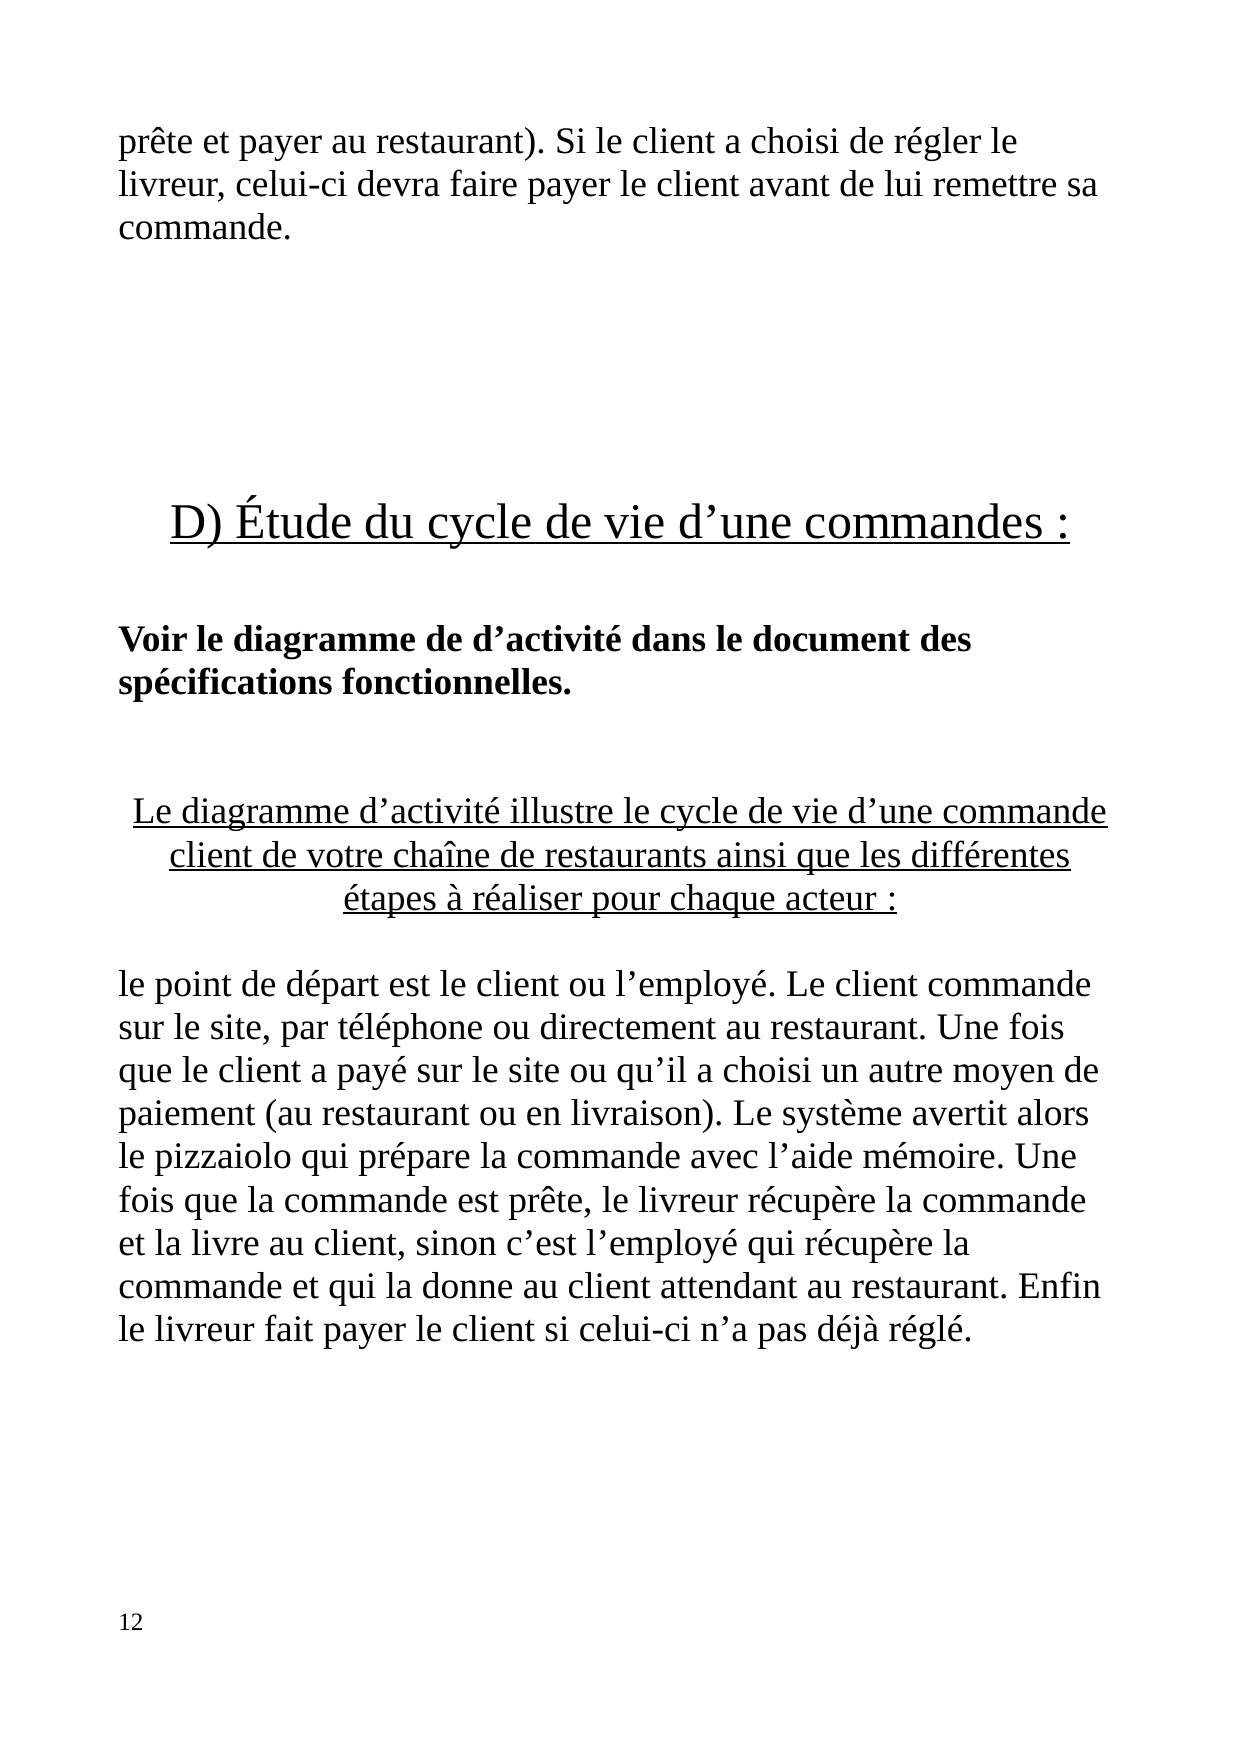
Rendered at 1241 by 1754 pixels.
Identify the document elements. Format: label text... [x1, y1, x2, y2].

text Voir le diagramme de d’activité dans le document des spécifications fonctionnelles. [118, 616, 1122, 703]
text Le diagramme d’activité illustre le cycle de vie d’une commande client de votre chaîne de restaurants ainsi que les différentes étapes à réaliser pour chaque acteur : [118, 789, 1122, 918]
text prête et payer au restaurant). Si le client a choisi de régler le livreur, celui-ci devra faire payer le client avant de lui remettre sa commande. [118, 118, 1122, 247]
text D) Étude du cycle de vie d’une commandes : [118, 492, 1122, 549]
text le point de départ est le client ou l’employé. Le client commande sur le site, par téléphone ou directement au restaurant. Une fois que le client a payé sur le site ou qu’il a choisi un autre moyen de paiement (au restaurant ou en livraison). Le système avertit alors le pizzaiolo qui prépare la commande avec l’aide mémoire. Une fois que la commande est prête, le livreur récupère la commande et la livre au client, sinon c’est l’employé qui récupère la commande et qui la donne au client attendant au restaurant. Enfin le livreur fait payer le client si celui-ci n’a pas déjà réglé. [118, 961, 1122, 1349]
